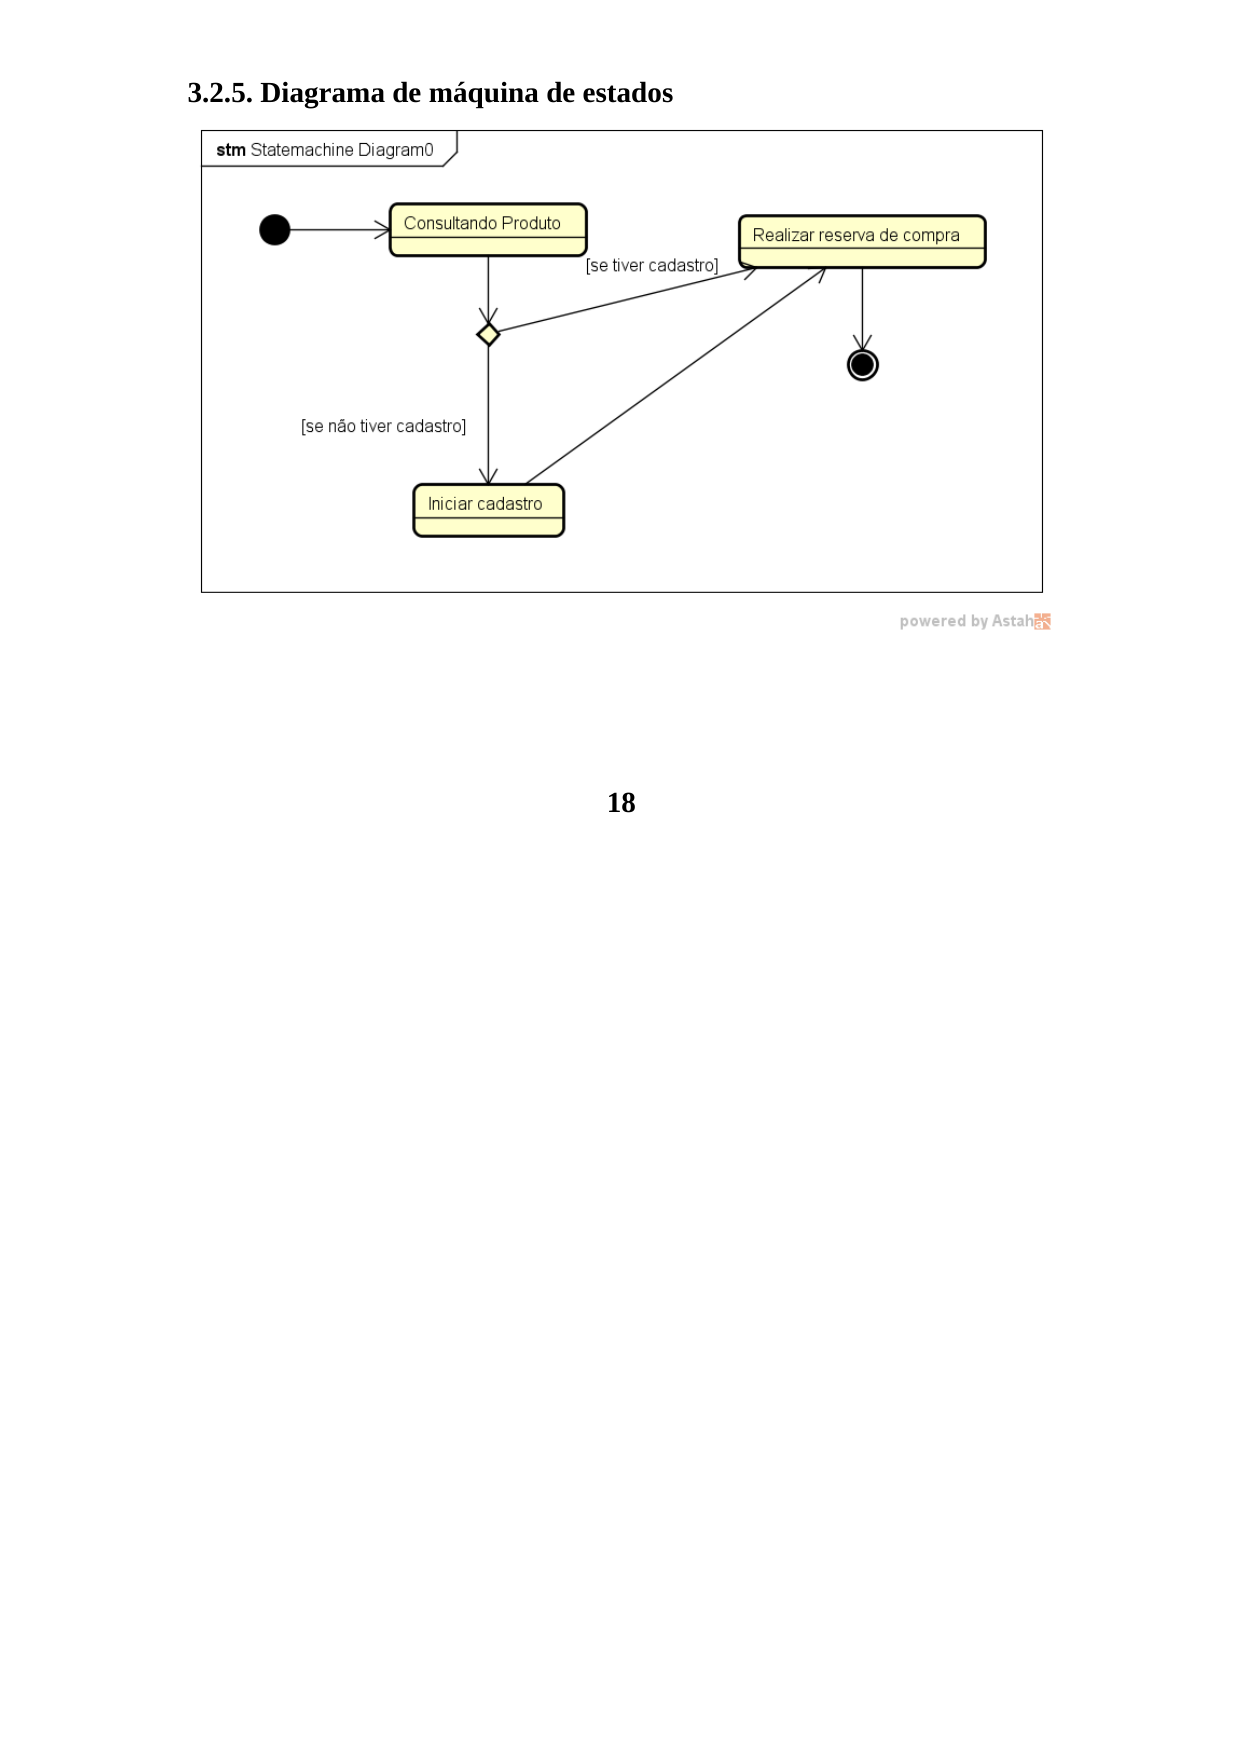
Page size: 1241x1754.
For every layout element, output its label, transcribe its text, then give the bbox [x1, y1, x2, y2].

picture [187, 116, 1056, 635]
text 18 [187, 786, 1055, 819]
text 3.2.5. Diagrama de máquina de estados [187, 75, 1055, 108]
